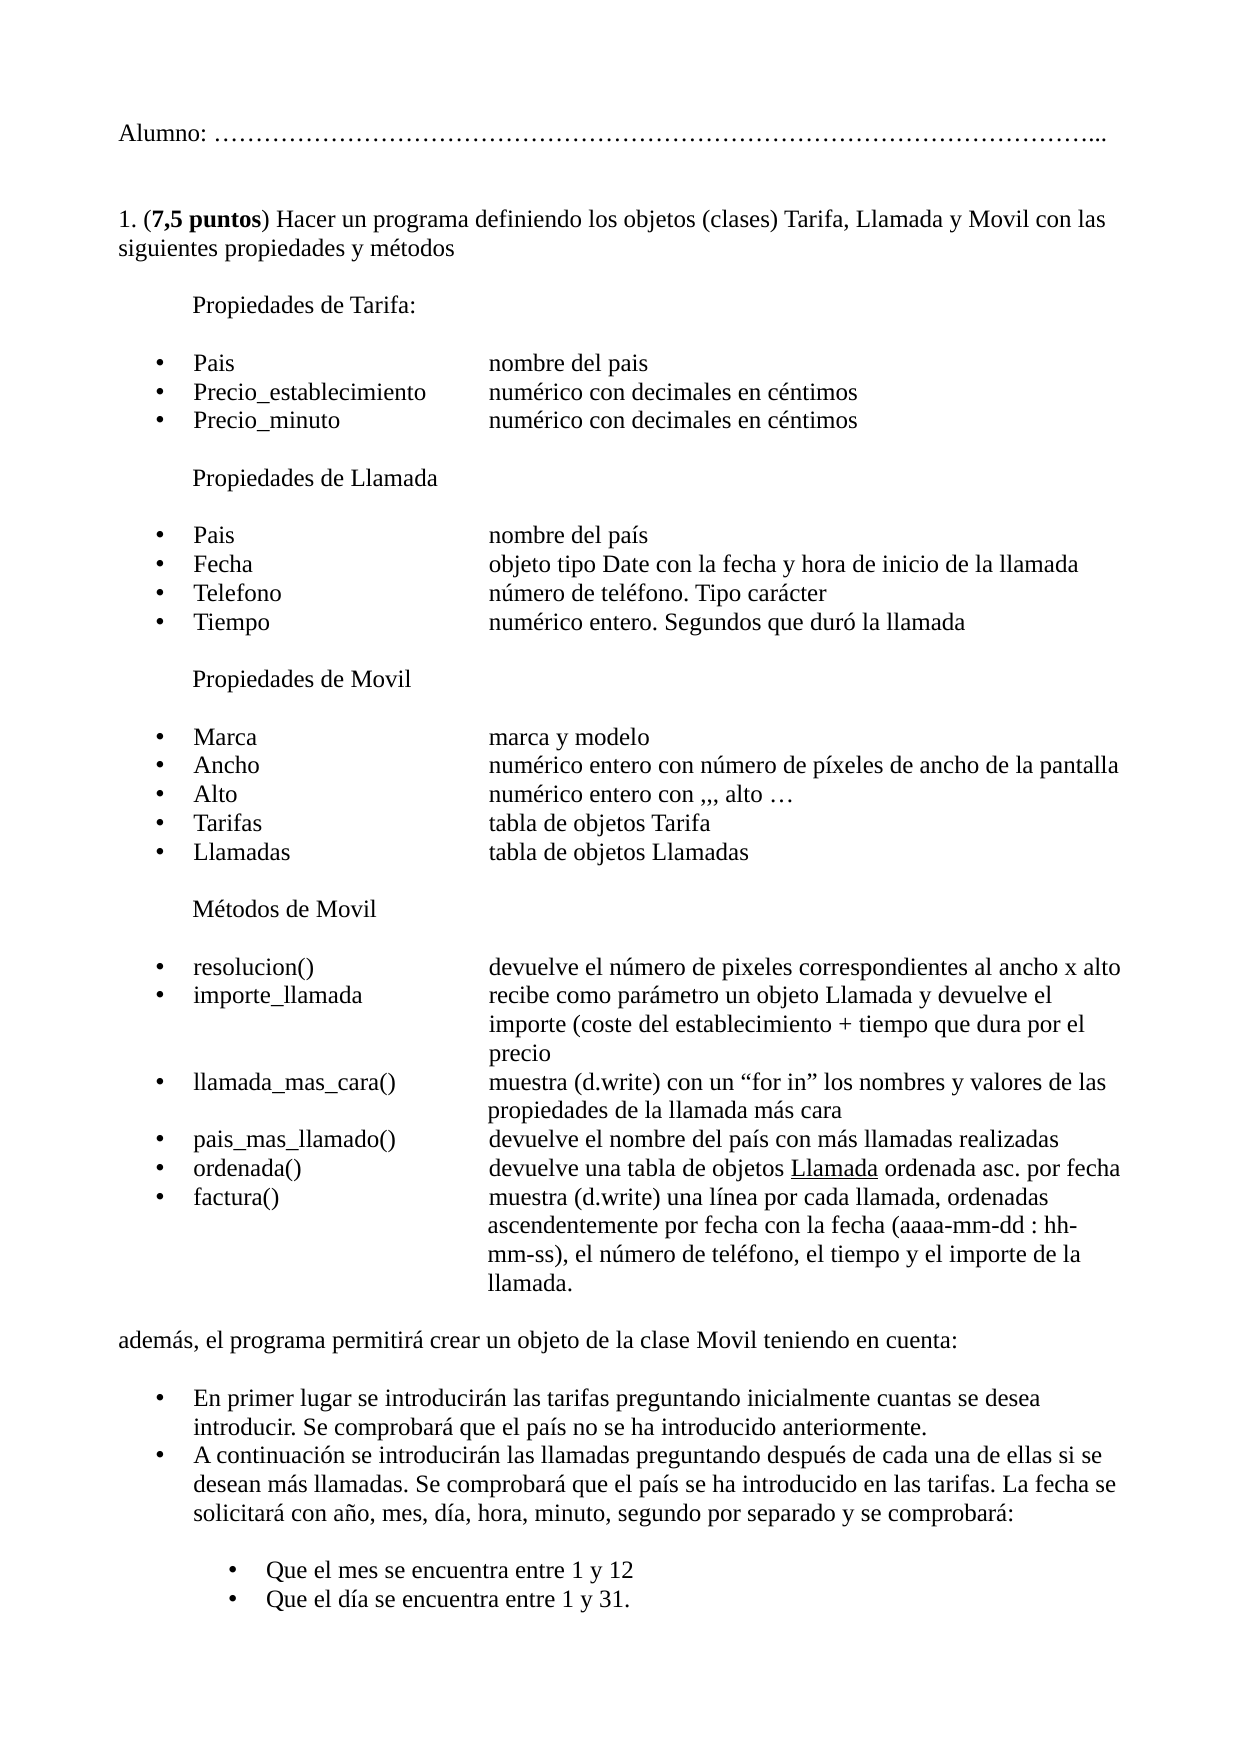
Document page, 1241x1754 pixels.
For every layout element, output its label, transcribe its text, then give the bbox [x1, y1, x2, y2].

list Telefono número de teléfono. Tipo carácter [156, 578, 1122, 607]
list importe_llamada recibe como parámetro un objeto Llamada y devuelve el importe (coste del establecimiento + tiempo que dura por el precio [156, 981, 1122, 1067]
text llamada. [118, 1268, 1122, 1297]
list factura() muestra (d.write) una línea por cada llamada, ordenadas [156, 1182, 1122, 1211]
list Pais nombre del país [156, 521, 1122, 549]
list Marca marca y modelo [156, 722, 1122, 751]
text propiedades de la llamada más cara [118, 1096, 1122, 1124]
list Alto numérico entero con ,,, alto … [156, 779, 1122, 808]
text mm-ss), el número de teléfono, el tiempo y el importe de la [118, 1239, 1122, 1268]
list Precio_minuto numérico con decimales en céntimos [156, 406, 1122, 434]
list Tiempo numérico entero. Segundos que duró la llamada [156, 607, 1122, 636]
text Métodos de Movil [118, 894, 1122, 923]
list llamada_mas_cara() muestra (d.write) con un “for in” los nombres y valores de las [156, 1067, 1122, 1096]
list Tarifas tabla de objetos Tarifa [156, 808, 1122, 837]
text Propiedades de Movil [118, 664, 1122, 693]
text ascendentemente por fecha con la fecha (aaaa-mm-dd : hh- [118, 1211, 1122, 1239]
list Pais nombre del pais [156, 348, 1122, 377]
text además, el programa permitirá crear un objeto de la clase Movil teniendo en cuenta: [118, 1326, 1122, 1354]
list resolucion() devuelve el número de pixeles correspondientes al ancho x alto [156, 952, 1122, 981]
text Propiedades de Llamada [118, 463, 1122, 492]
list pais_mas_llamado() devuelve el nombre del país con más llamadas realizadas [156, 1124, 1122, 1153]
list Precio_establecimiento numérico con decimales en céntimos [156, 377, 1122, 406]
list A continuación se introducirán las llamadas preguntando después de cada una de ellas si se desean más llamadas. Se comprobará que el país se ha introducido en las tarifas. La fecha se solicitará con año, mes, día, hora, minuto, segundo por separado y se comprobará: [156, 1441, 1122, 1527]
list Fecha objeto tipo Date con la fecha y hora de inicio de la llamada [156, 549, 1122, 578]
list Ancho numérico entero con número de píxeles de ancho de la pantalla [156, 751, 1122, 779]
list Que el día se encuentra entre 1 y 31. [228, 1584, 1122, 1613]
text Alumno: ……………………………………………………………………………………………... [118, 118, 1122, 147]
list En primer lugar se introducirán las tarifas preguntando inicialmente cuantas se desea introducir. Se comprobará que el país no se ha introducido anteriormente. [156, 1383, 1122, 1441]
list ordenada() devuelve una tabla de objetos Llamada ordenada asc. por fecha [156, 1153, 1122, 1182]
list Llamadas tabla de objetos Llamadas [156, 837, 1122, 866]
text Propiedades de Tarifa: [118, 291, 1122, 319]
text 1. (7,5 puntos) Hacer un programa definiendo los objetos (clases) Tarifa, Llamada y Movil con las siguientes propiedades y métodos [118, 204, 1122, 262]
list Que el mes se encuentra entre 1 y 12 [228, 1556, 1122, 1584]
